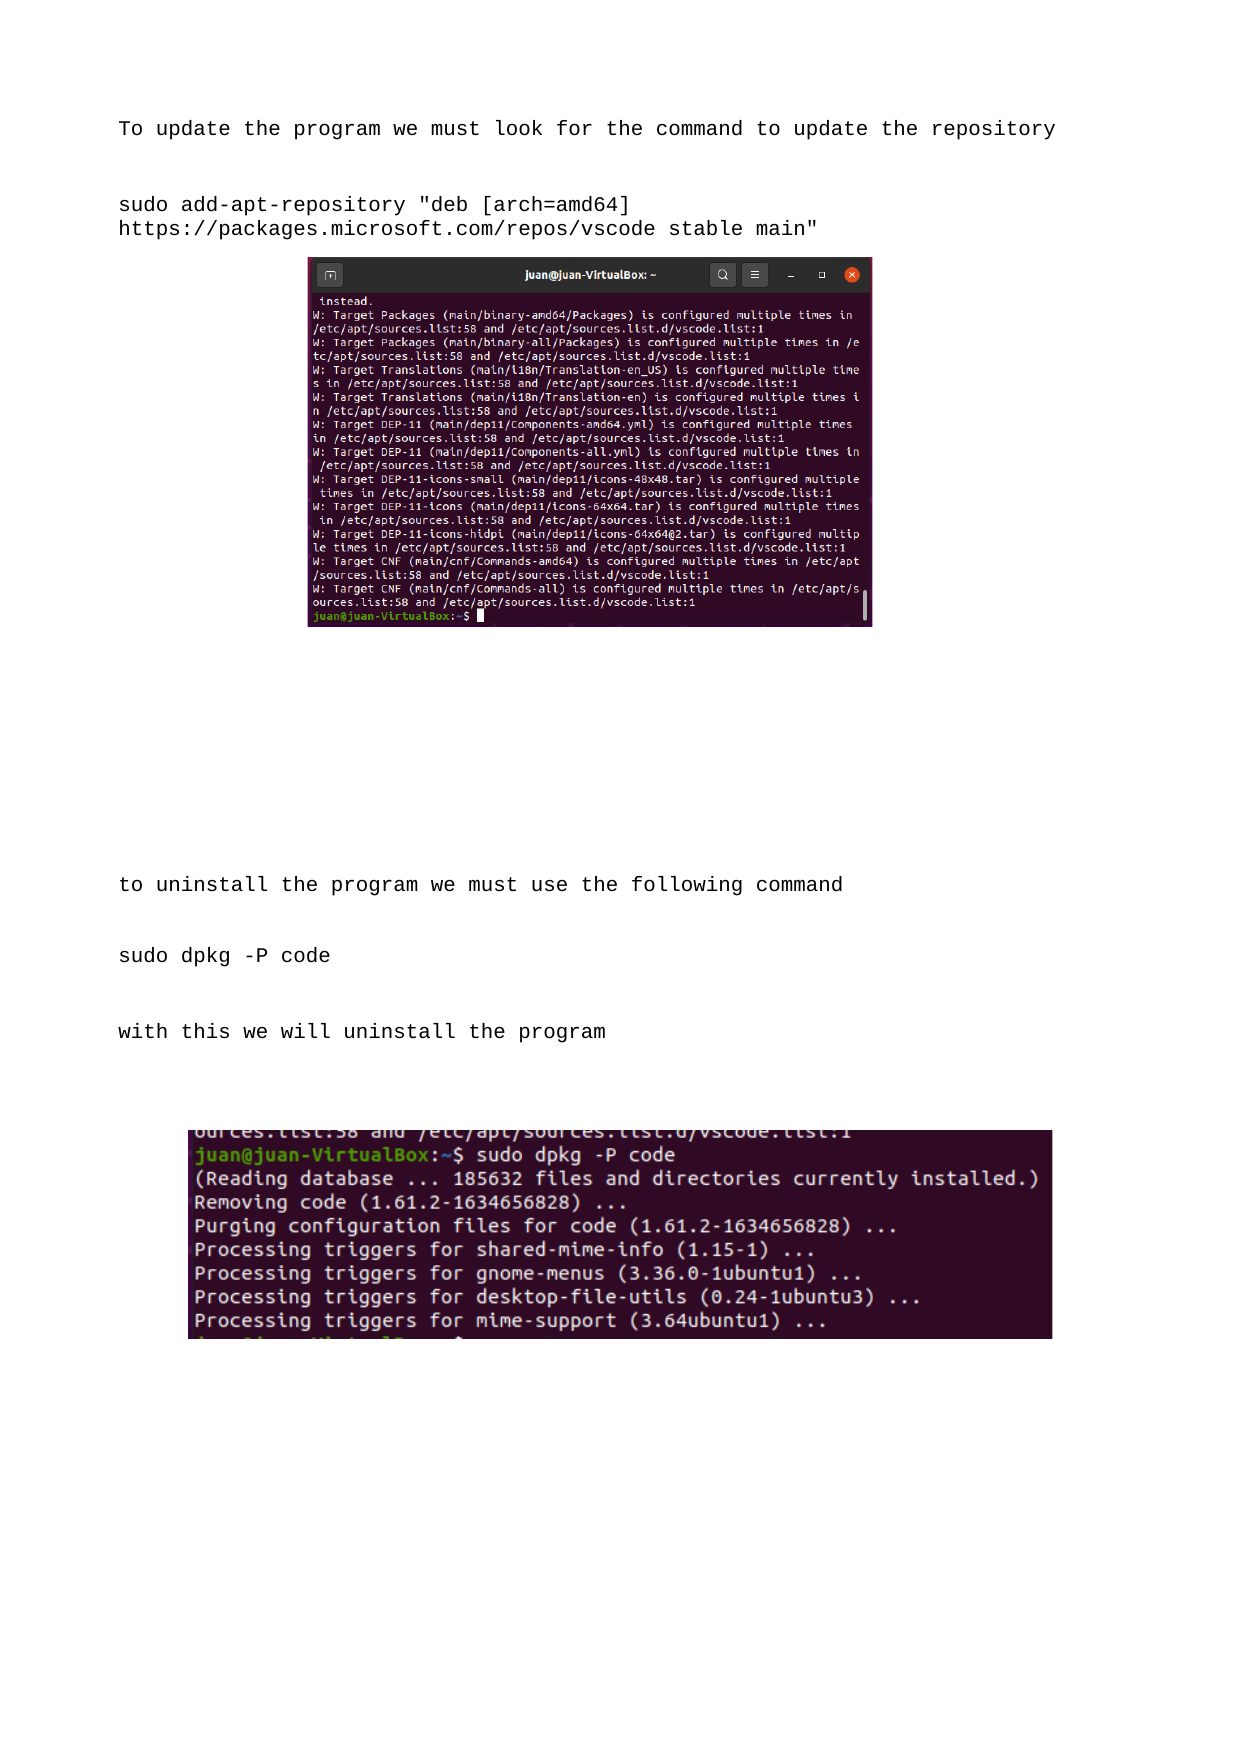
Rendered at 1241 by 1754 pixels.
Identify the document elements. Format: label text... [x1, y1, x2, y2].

text to uninstall the program we must use the following command [118, 874, 1122, 898]
text with this we will uninstall the program [118, 997, 1122, 1044]
text sudo dpkg -P code [118, 945, 1122, 968]
text To update the program we must look for the command to update the repository [118, 118, 1122, 142]
picture [307, 257, 873, 627]
picture [188, 1130, 1053, 1339]
text sudo add-apt-repository "deb [arch=amd64] https://packages.microsoft.com/repos/vscode stable main" [118, 194, 1122, 241]
